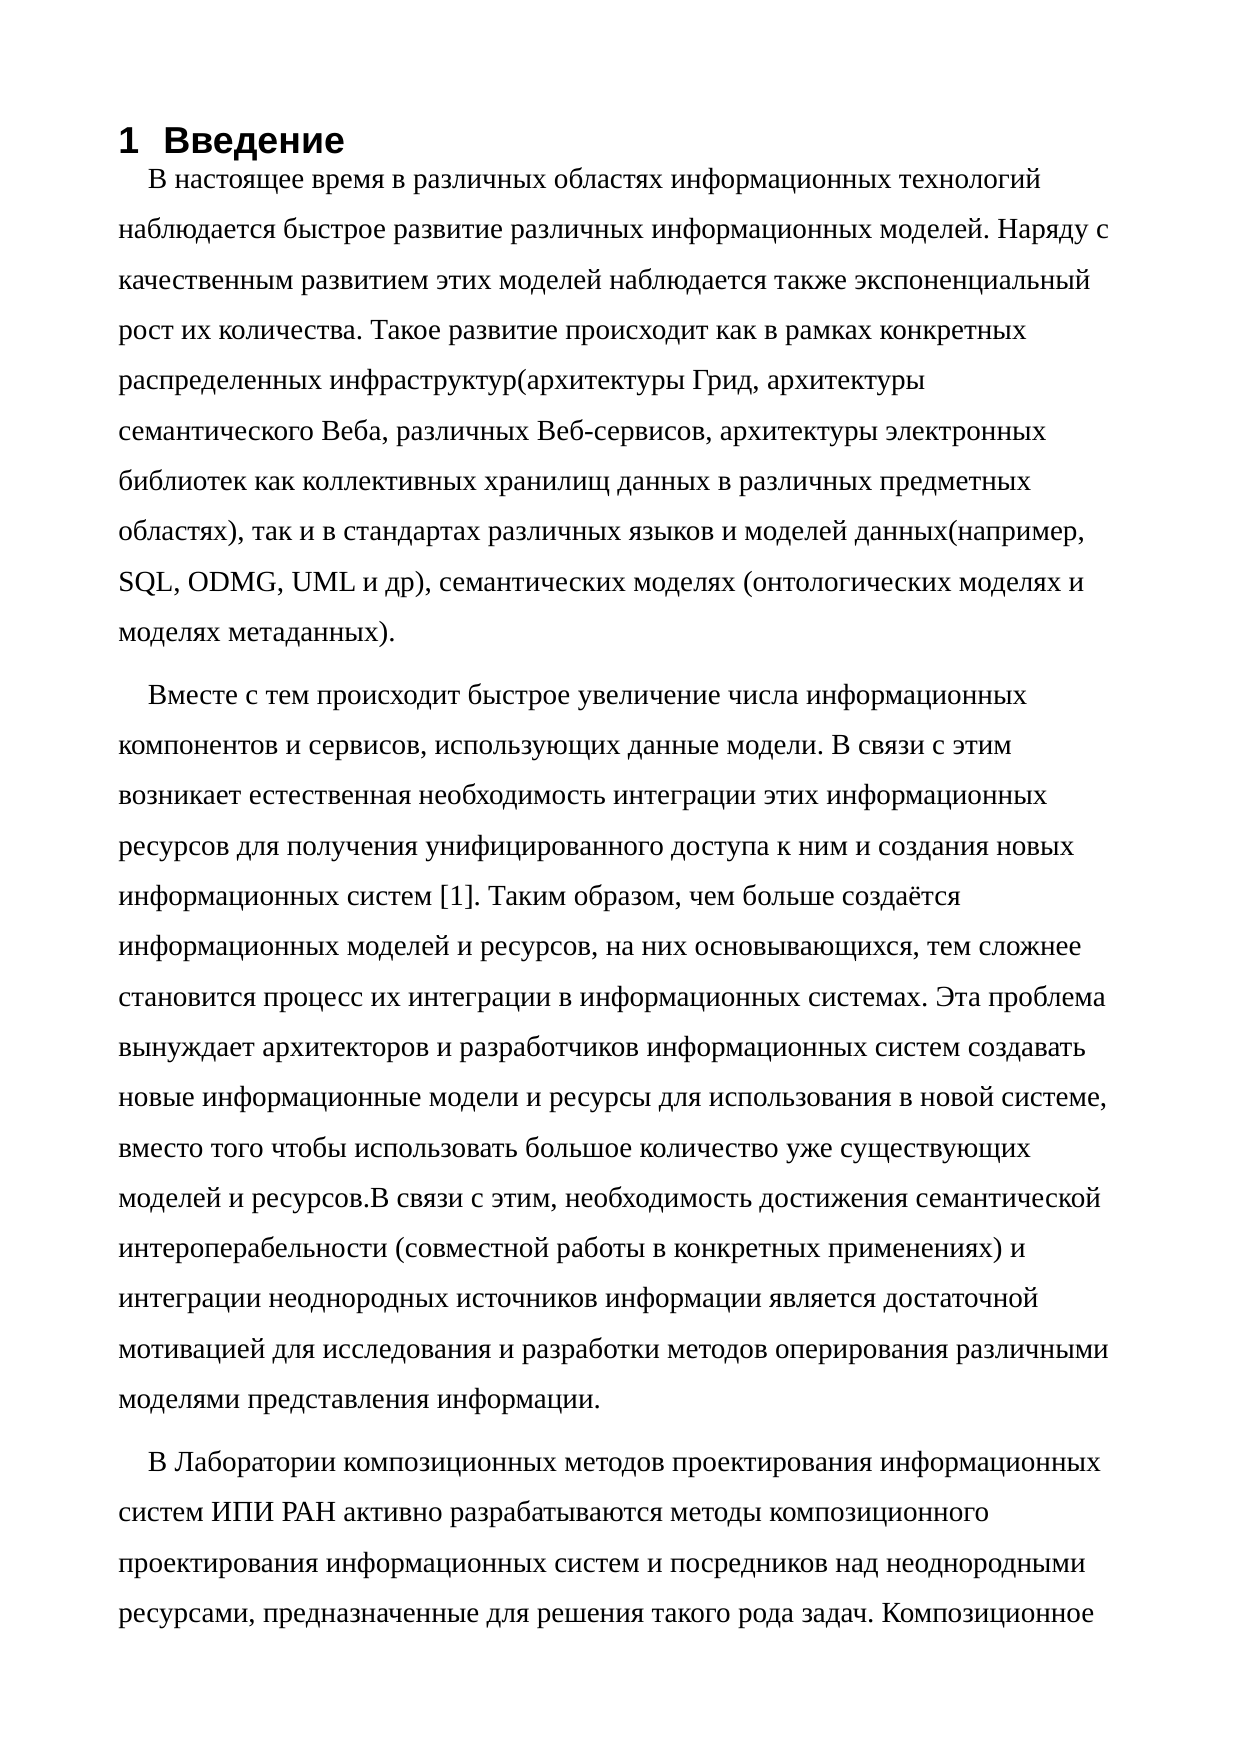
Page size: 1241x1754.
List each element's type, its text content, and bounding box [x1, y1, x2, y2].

text Вместе с тем происходит быстрое увеличение числа информационных компонентов и сервисов, использующих данные модели. В связи с этим возникает естественная необходимость интеграции этих информационных ресурсов для получения унифицированного доступа к ним и создания новых информационных систем [1]. Таким образом, чем больше создаётся информационных моделей и ресурсов, на них основывающихся, тем сложнее становится процесс их интеграции в информационных системах. Эта проблема вынуждает архитекторов и разработчиков информационных систем создавать новые информационные модели и ресурсы для использования в новой системе, вместо того чтобы использовать большое количество уже существующих моделей и ресурсов.В связи с этим, необходимость достижения семантической интероперабельности (совместной работы в конкретных применениях) и интеграции неоднородных источников информации является достаточной мотивацией для исследования и разработки методов оперирования различными моделями представления информации. [118, 677, 1122, 1415]
text В Лаборатории композиционных методов проектирования информационных систем ИПИ РАН активно разрабатываются методы композиционного проектирования информационных систем и посредников над неоднородными ресурсами, предназначенные для решения такого рода задач. Композиционное [118, 1444, 1122, 1628]
subtitle Введение [118, 118, 1122, 161]
text В настоящее время в различных областях информационных технологий наблюдается быстрое развитие различных информационных моделей. Наряду с качественным развитием этих моделей наблюдается также экспоненциальный рост их количества. Такое развитие происходит как в рамках конкретных распределенных инфраструктур(архитектуры Грид, архитектуры семантического Веба, различных Веб-сервисов, архитектуры электронных библиотек как коллективных хранилищ данных в различных предметных областях), так и в стандартах различных языков и моделей данных(например, SQL, ODMG, UML и др), семантических моделях (онтологических моделях и моделях метаданных). [118, 161, 1122, 648]
